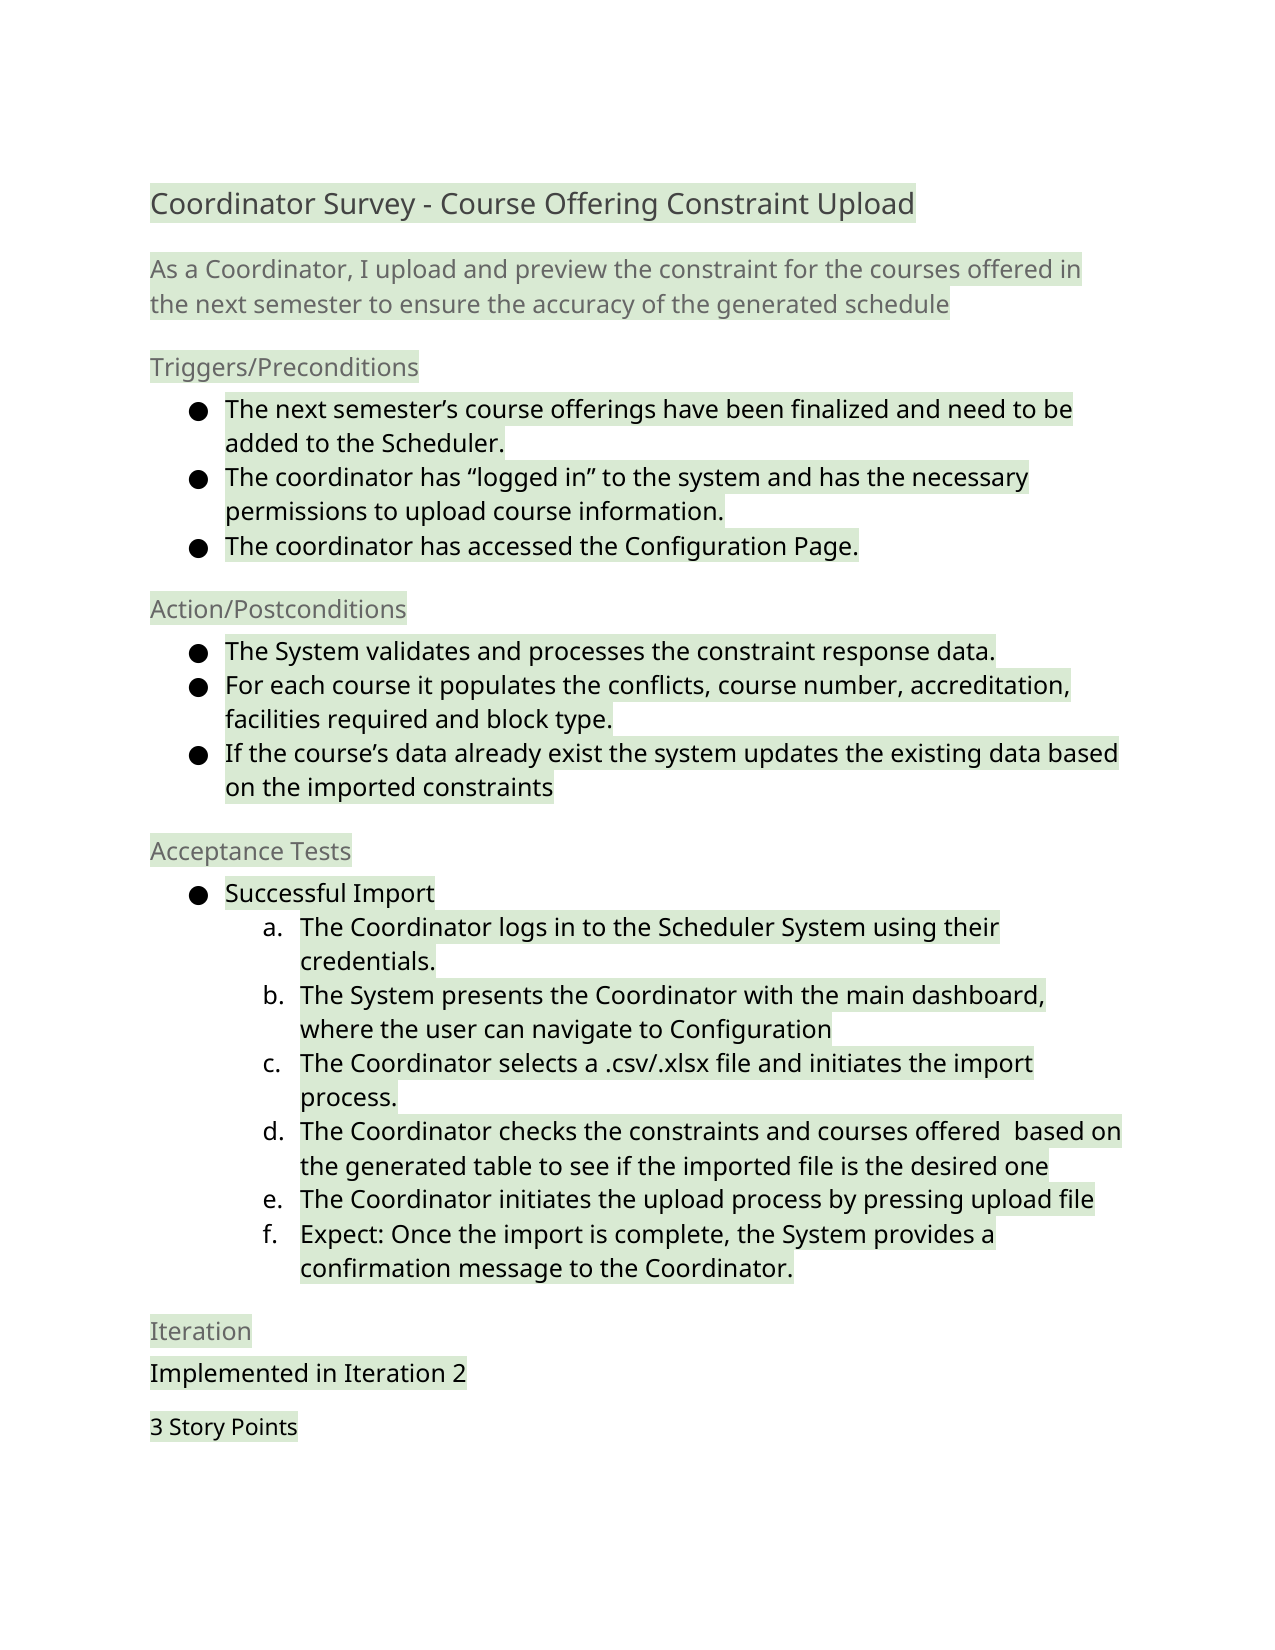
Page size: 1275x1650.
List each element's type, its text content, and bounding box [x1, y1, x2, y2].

list The System presents the Coordinator with the main dashboard, where the user can navigate to Configuration [262, 978, 1125, 1046]
list The next semester’s course offerings have been finalized and need to be added to the Scheduler. [187, 392, 1125, 460]
subtitle Coordinator Survey - Course Offering Constraint Upload [150, 183, 1125, 223]
list The coordinator has “logged in” to the system and has the necessary permissions to upload course information. [187, 460, 1125, 528]
list The coordinator has accessed the Configuration Page. [187, 528, 1125, 562]
list Expect: Once the import is complete, the System provides a confirmation message to the Coordinator. [262, 1216, 1125, 1284]
text 3 Story Points [150, 1411, 1125, 1442]
subtitle As a Coordinator, I upload and preview the constraint for the courses offered in the next semester to ensure the accuracy of the generated schedule [150, 252, 1125, 320]
list The Coordinator initiates the upload process by pressing upload file [262, 1182, 1125, 1216]
list The System validates and processes the constraint response data. [187, 634, 1125, 668]
text Implemented in Iteration 2 [150, 1356, 1125, 1390]
list If the course’s data already exist the system updates the existing data based on the imported constraints [187, 736, 1125, 804]
list The Coordinator logs in to the Scheduler System using their credentials. [262, 910, 1125, 978]
subtitle Iteration [150, 1313, 1125, 1348]
subtitle Action/Postconditions [150, 591, 1125, 625]
list For each course it populates the conflicts, course number, accreditation, facilities required and block type. [187, 668, 1125, 736]
list The Coordinator checks the constraints and courses offered based on the generated table to see if the imported file is the desired one [262, 1114, 1125, 1182]
list The Coordinator selects a .csv/.xlsx file and initiates the import process. [262, 1046, 1125, 1114]
subtitle Triggers/Preconditions [150, 349, 1125, 383]
list Successful Import [187, 876, 1125, 910]
subtitle Acceptance Tests [150, 833, 1125, 867]
